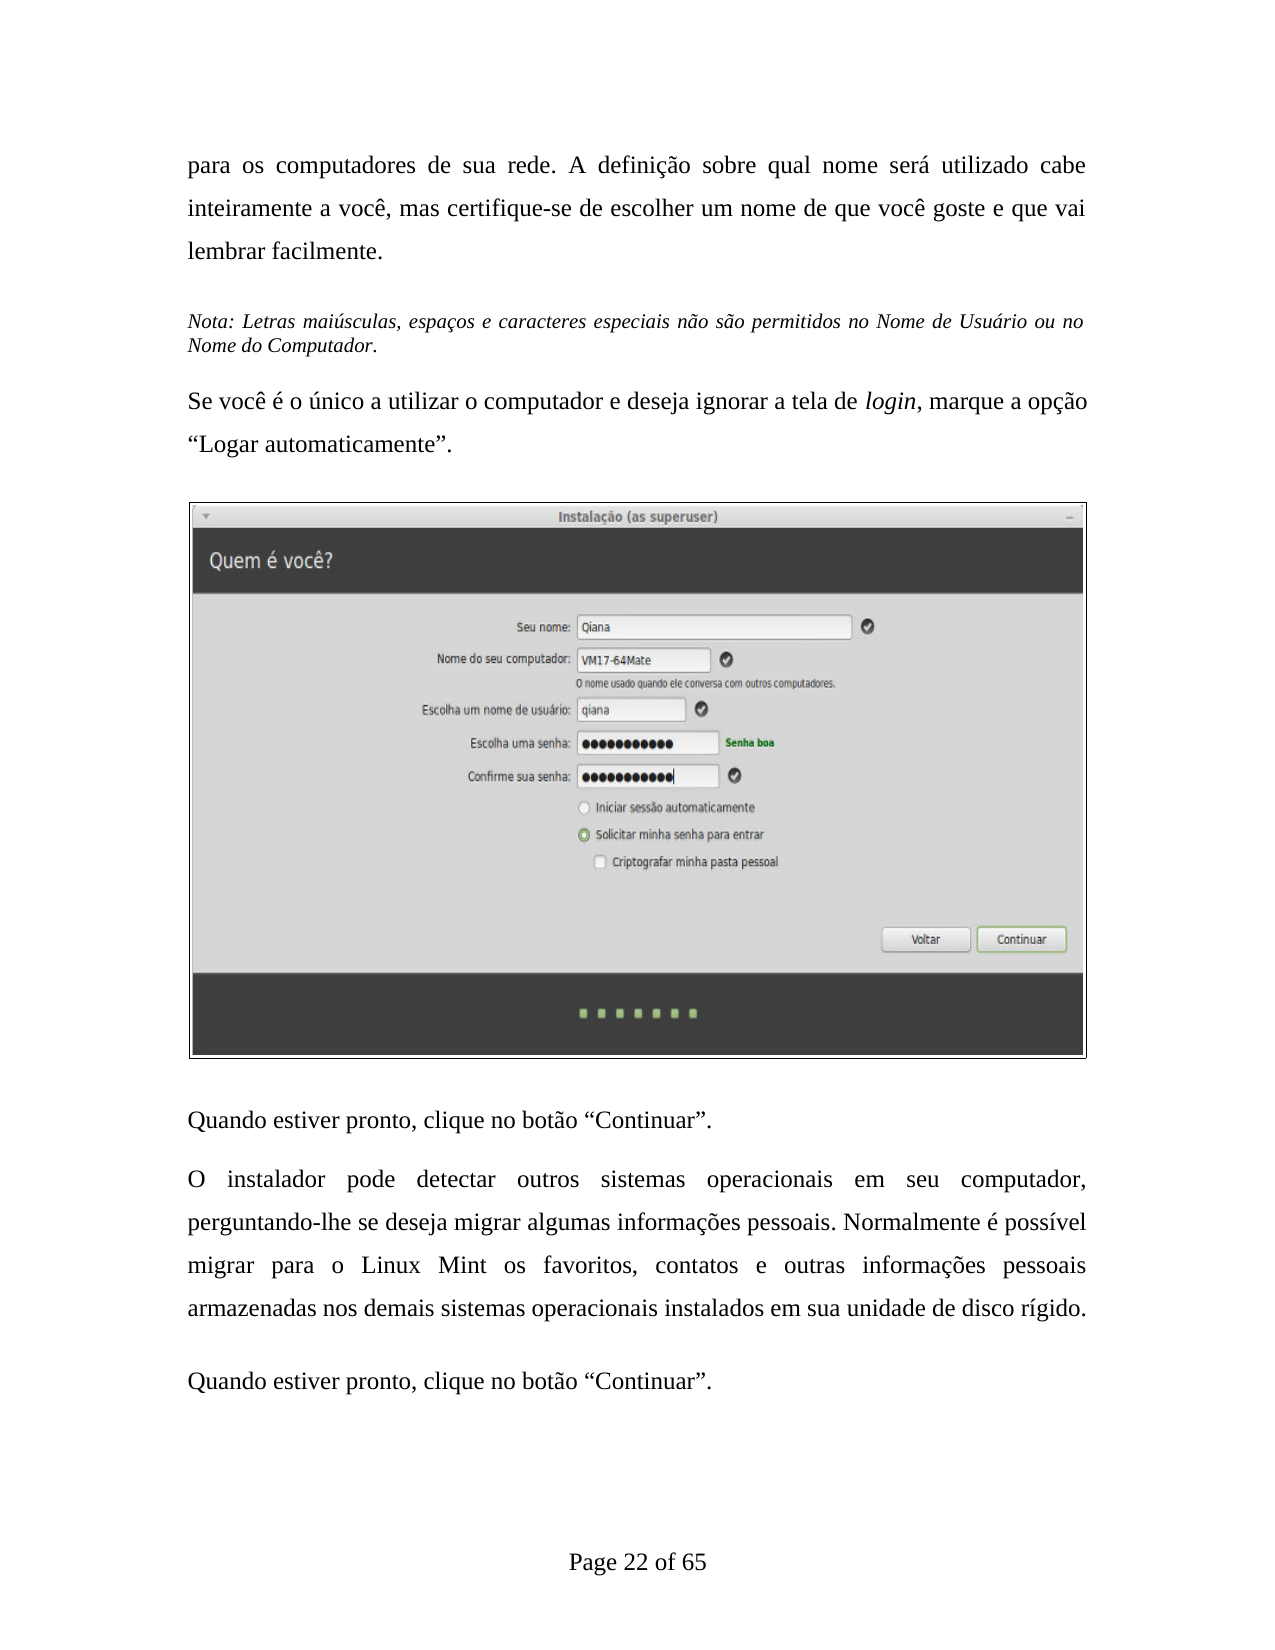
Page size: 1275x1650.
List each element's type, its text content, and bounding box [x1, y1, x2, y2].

text Quando estiver pronto, clique no botão “Continuar”. [187, 1366, 1087, 1394]
picture [192, 505, 1083, 1055]
text Nota: Letras maiúsculas, espaços e caracteres especiais não são permitidos no Nome de Usuário ou no Nome do Computador. [187, 309, 1087, 357]
text Se você é o único a utilizar o computador e deseja ignorar a tela de login, marque a opção “Logar automaticamente”. [187, 386, 1087, 458]
text para os computadores de sua rede. A definição sobre qual nome será utilizado cabe inteiramente a você, mas certifique-se de escolher um nome de que você goste e que vai lembrar facilmente. [187, 150, 1087, 265]
text O instalador pode detectar outros sistemas operacionais em seu computador, perguntando-lhe se deseja migrar algumas informações pessoais. Normalmente é possível migrar para o Linux Mint os favoritos, contatos e outras informações pessoais armazenadas nos demais sistemas operacionais instalados em sua unidade de disco rígido. [187, 1164, 1087, 1322]
text Quando estiver pronto, clique no botão “Continuar”. [187, 1106, 1087, 1134]
